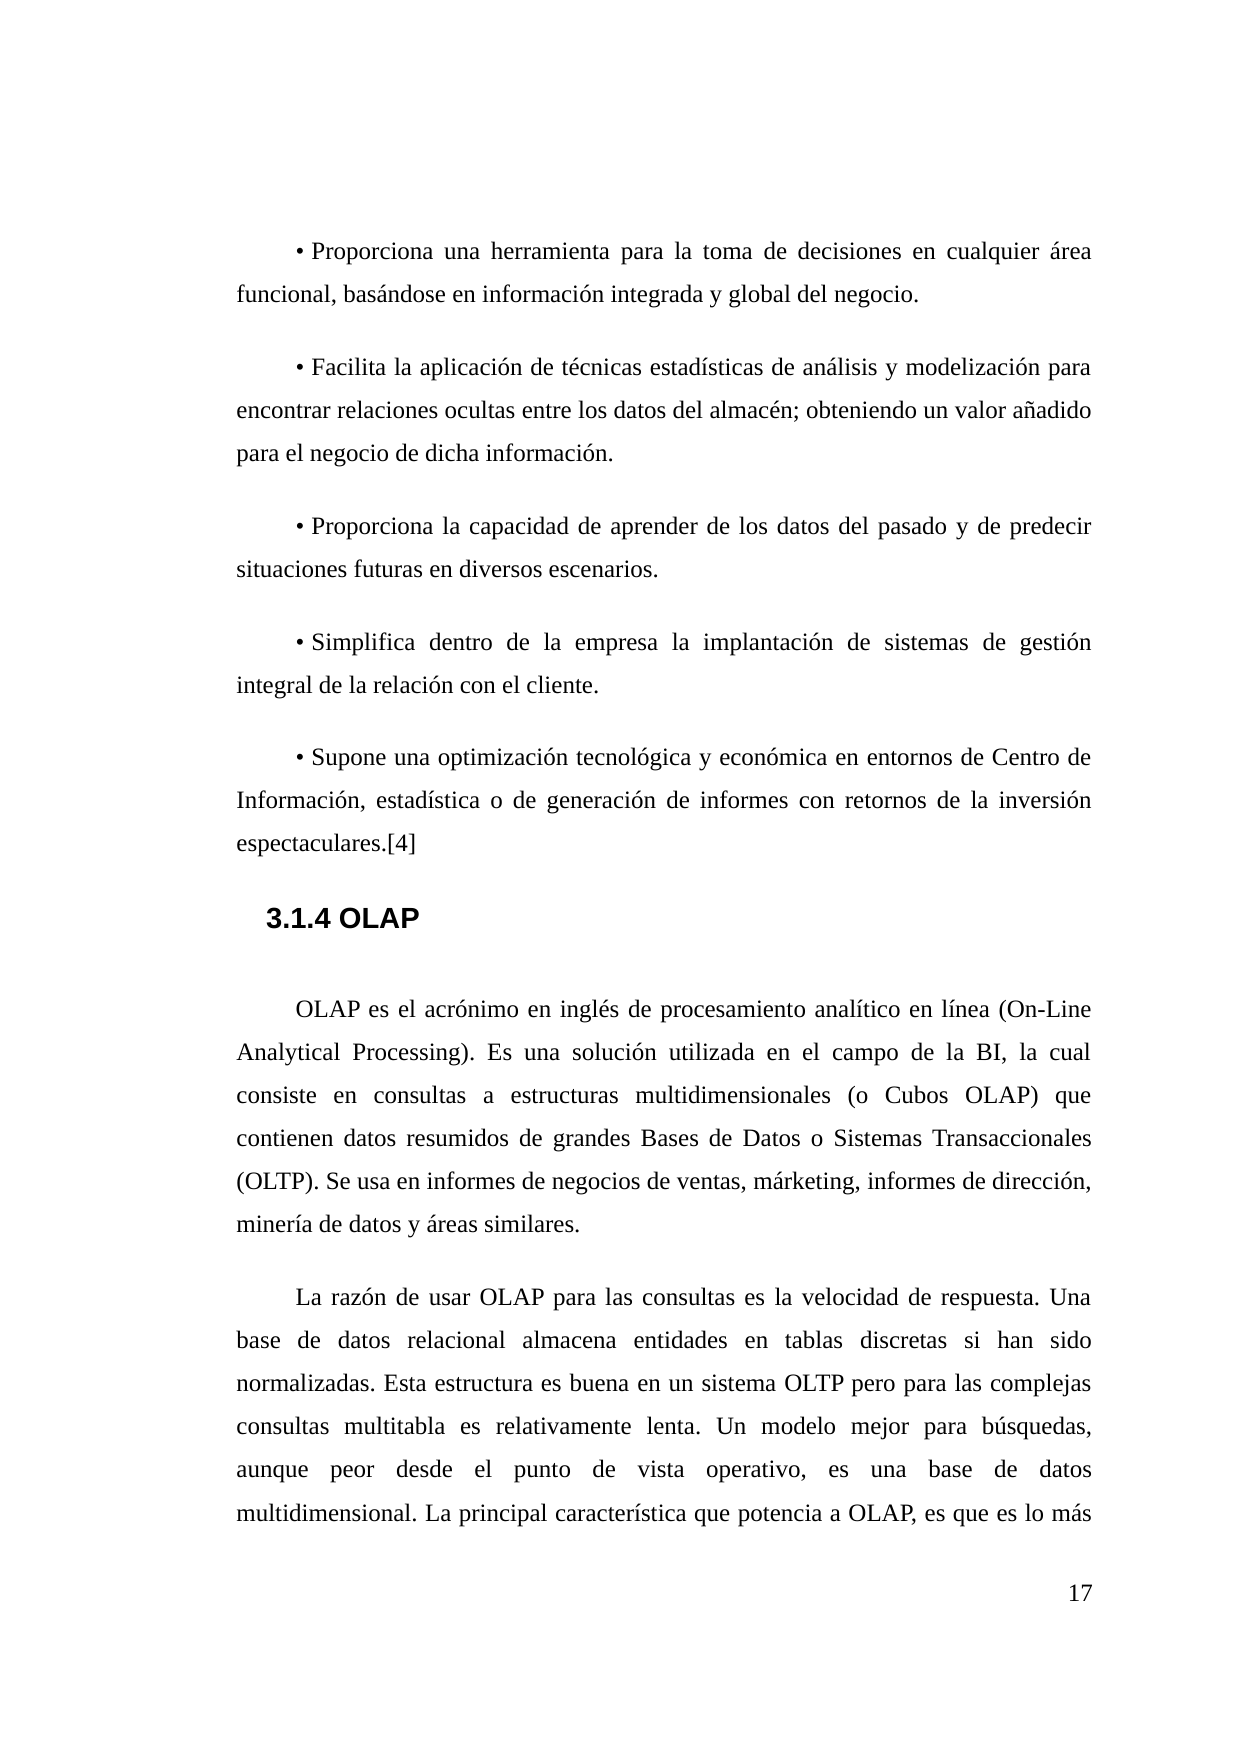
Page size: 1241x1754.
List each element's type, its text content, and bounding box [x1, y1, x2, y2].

subtitle 3.1.4 OLAP [236, 901, 1093, 935]
text • Facilita la aplicación de técnicas estadísticas de análisis y modelización para encontrar relaciones ocultas entre los datos del almacén; obteniendo un valor añadido para el negocio de dicha información. [236, 352, 1093, 467]
text • Supone una optimización tecnológica y económica en entornos de Centro de Información, estadística o de generación de informes con retornos de la inversión espectaculares.[4] [236, 742, 1093, 857]
text • Proporciona la capacidad de aprender de los datos del pasado y de predecir situaciones futuras en diversos escenarios. [236, 511, 1093, 583]
text • Simplifica dentro de la empresa la implantación de sistemas de gestión integral de la relación con el cliente. [236, 627, 1093, 698]
text OLAP es el acrónimo en inglés de procesamiento analítico en línea (On-Line Analytical Processing). Es una solución utilizada en el campo de la BI, la cual consiste en consultas a estructuras multidimensionales (o Cubos OLAP) que contienen datos resumidos de grandes Bases de Datos o Sistemas Transaccionales (OLTP). Se usa en informes de negocios de ventas, márketing, informes de dirección, minería de datos y áreas similares. [236, 994, 1093, 1238]
text La razón de usar OLAP para las consultas es la velocidad de respuesta. Una base de datos relacional almacena entidades en tablas discretas si han sido normalizadas. Esta estructura es buena en un sistema OLTP pero para las complejas consultas multitabla es relativamente lenta. Un modelo mejor para búsquedas, aunque peor desde el punto de vista operativo, es una base de datos multidimensional. La principal característica que potencia a OLAP, es que es lo más [236, 1282, 1093, 1526]
text • Proporciona una herramienta para la toma de decisiones en cualquier área funcional, basándose en información integrada y global del negocio. [236, 236, 1093, 308]
